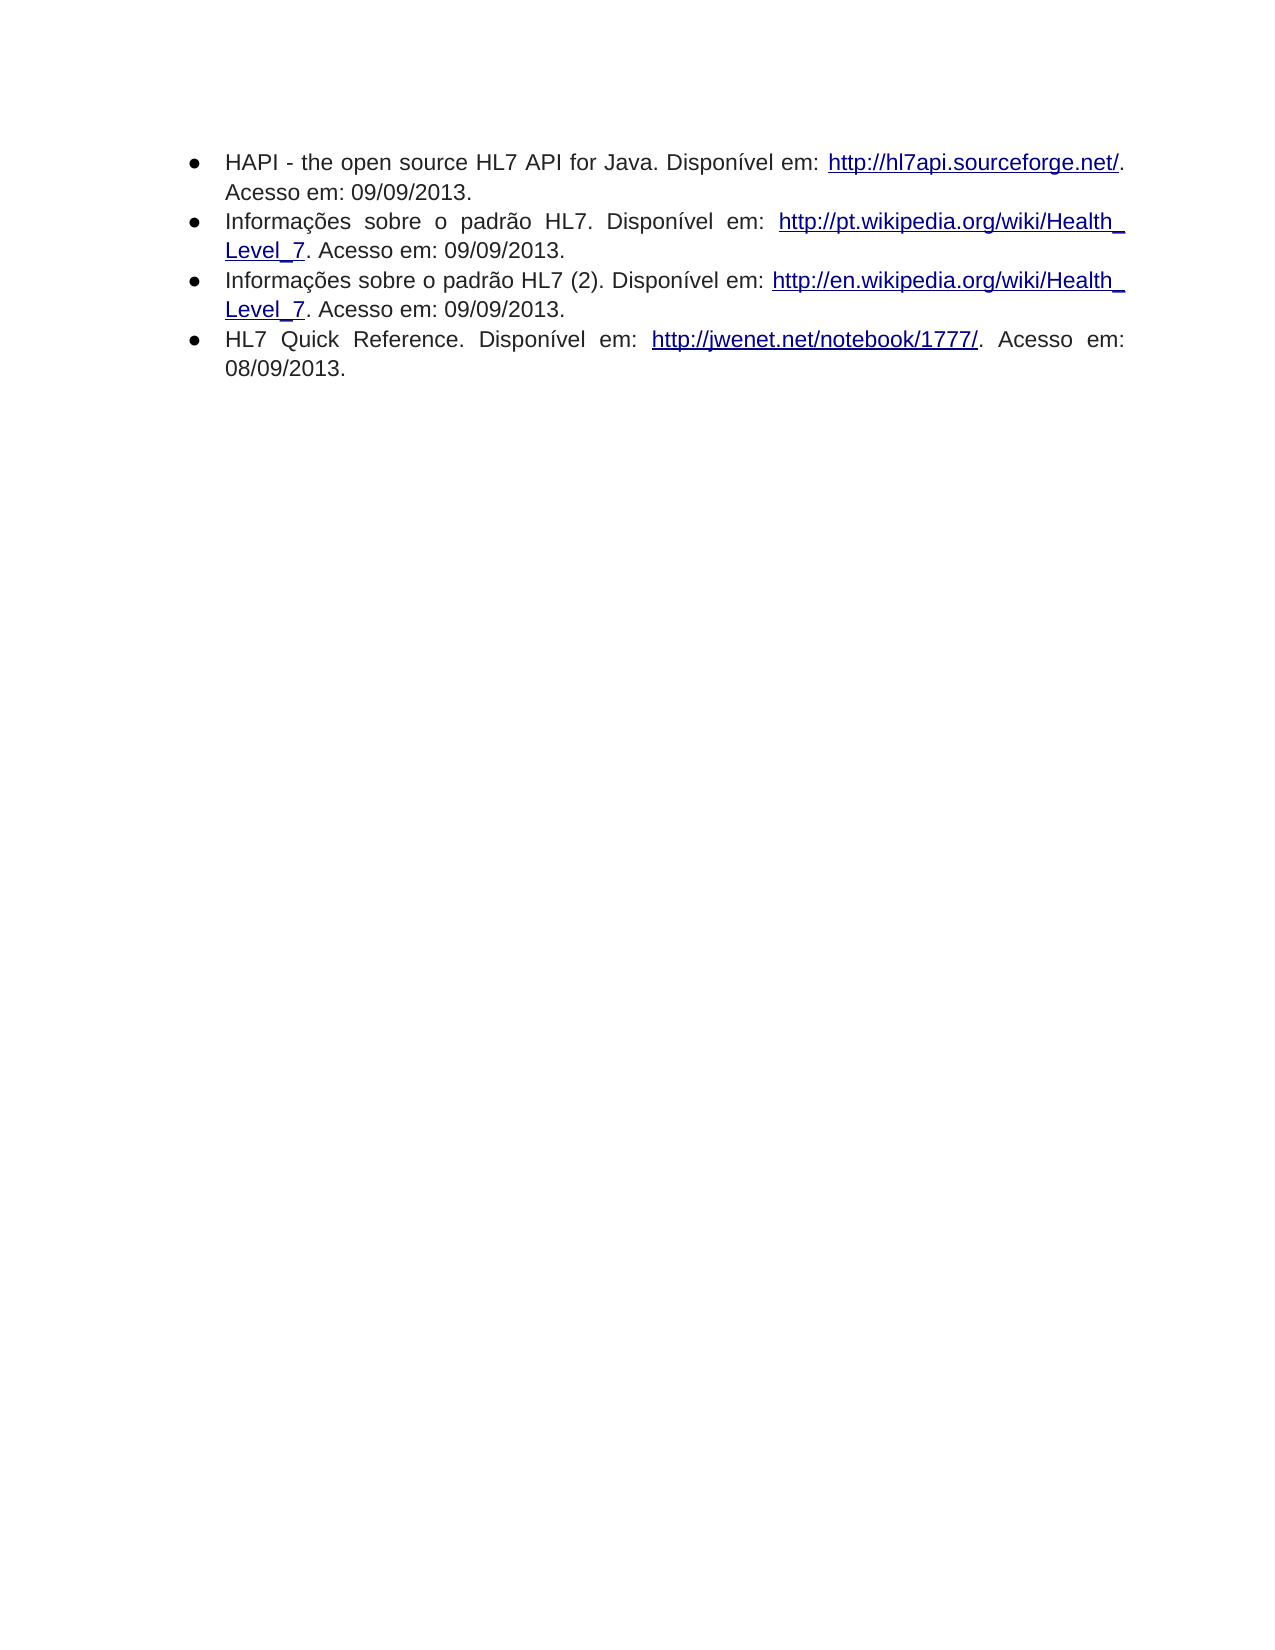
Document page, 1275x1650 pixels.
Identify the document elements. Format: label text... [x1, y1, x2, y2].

list HAPI - the open source HL7 API for Java. Disponível em: http://hl7api.sourceforge.net/. Acesso em: 09/09/2013. [187, 150, 1125, 205]
list Informações sobre o padrão HL7 (2). Disponível em: http://en.wikipedia.org/wiki/Health_ Level_7. Acesso em: 09/09/2013. [187, 267, 1125, 322]
list HL7 Quick Reference. Disponível em: http://jwenet.net/notebook/1777/. Acesso em: 08/09/2013. [187, 326, 1125, 381]
list Informações sobre o padrão HL7. Disponível em: http://pt.wikipedia.org/wiki/Health_ Level_7. Acesso em: 09/09/2013. [187, 209, 1125, 264]
